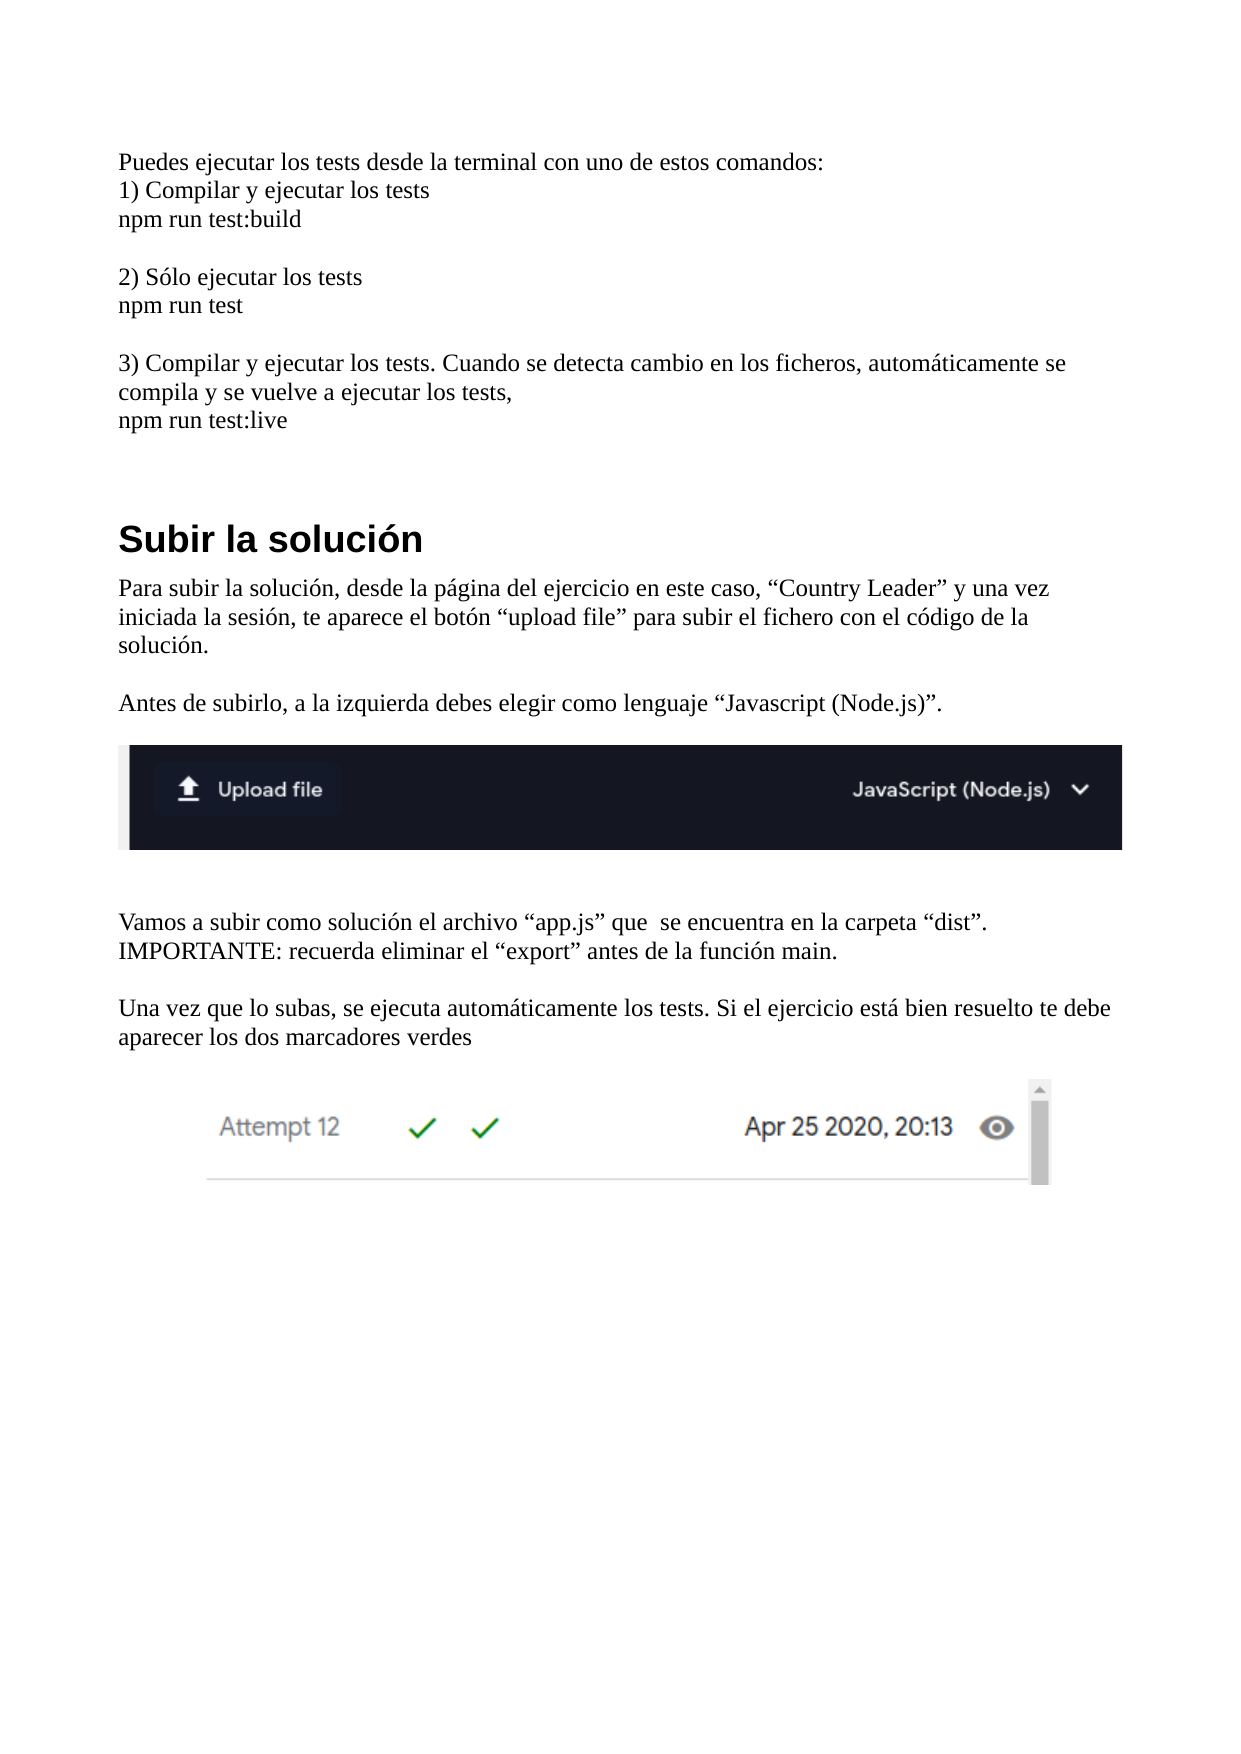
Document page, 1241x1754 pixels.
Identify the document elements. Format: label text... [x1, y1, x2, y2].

picture [185, 1079, 1055, 1185]
text 1) Compilar y ejecutar los tests [118, 176, 1122, 204]
text 3) Compilar y ejecutar los tests. Cuando se detecta cambio en los ficheros, automáticamente se compila y se vuelve a ejecutar los tests, [118, 348, 1122, 406]
text npm run test:build [118, 204, 1122, 233]
text Para subir la solución, desde la página del ejercicio en este caso, “Country Leader” y una vez iniciada la sesión, te aparece el botón “upload file” para subir el fichero con el código de la solución. [118, 573, 1122, 659]
text npm run test [118, 291, 1122, 319]
text Puedes ejecutar los tests desde la terminal con uno de estos comandos: [118, 147, 1122, 176]
picture [118, 745, 1123, 850]
subtitle Subir la solución [118, 517, 1122, 561]
text Vamos a subir como solución el archivo “app.js” que se encuentra en la carpeta “dist”. IMPORTANTE: recuerda eliminar el “export” antes de la función main. [118, 907, 1122, 965]
text 2) Sólo ejecutar los tests [118, 262, 1122, 291]
text Antes de subirlo, a la izquierda debes elegir como lenguaje “Javascript (Node.js)”. [118, 688, 1122, 717]
text Una vez que lo subas, se ejecuta automáticamente los tests. Si el ejercicio está bien resuelto te debe aparecer los dos marcadores verdes [118, 993, 1122, 1051]
text npm run test:live [118, 406, 1122, 434]
